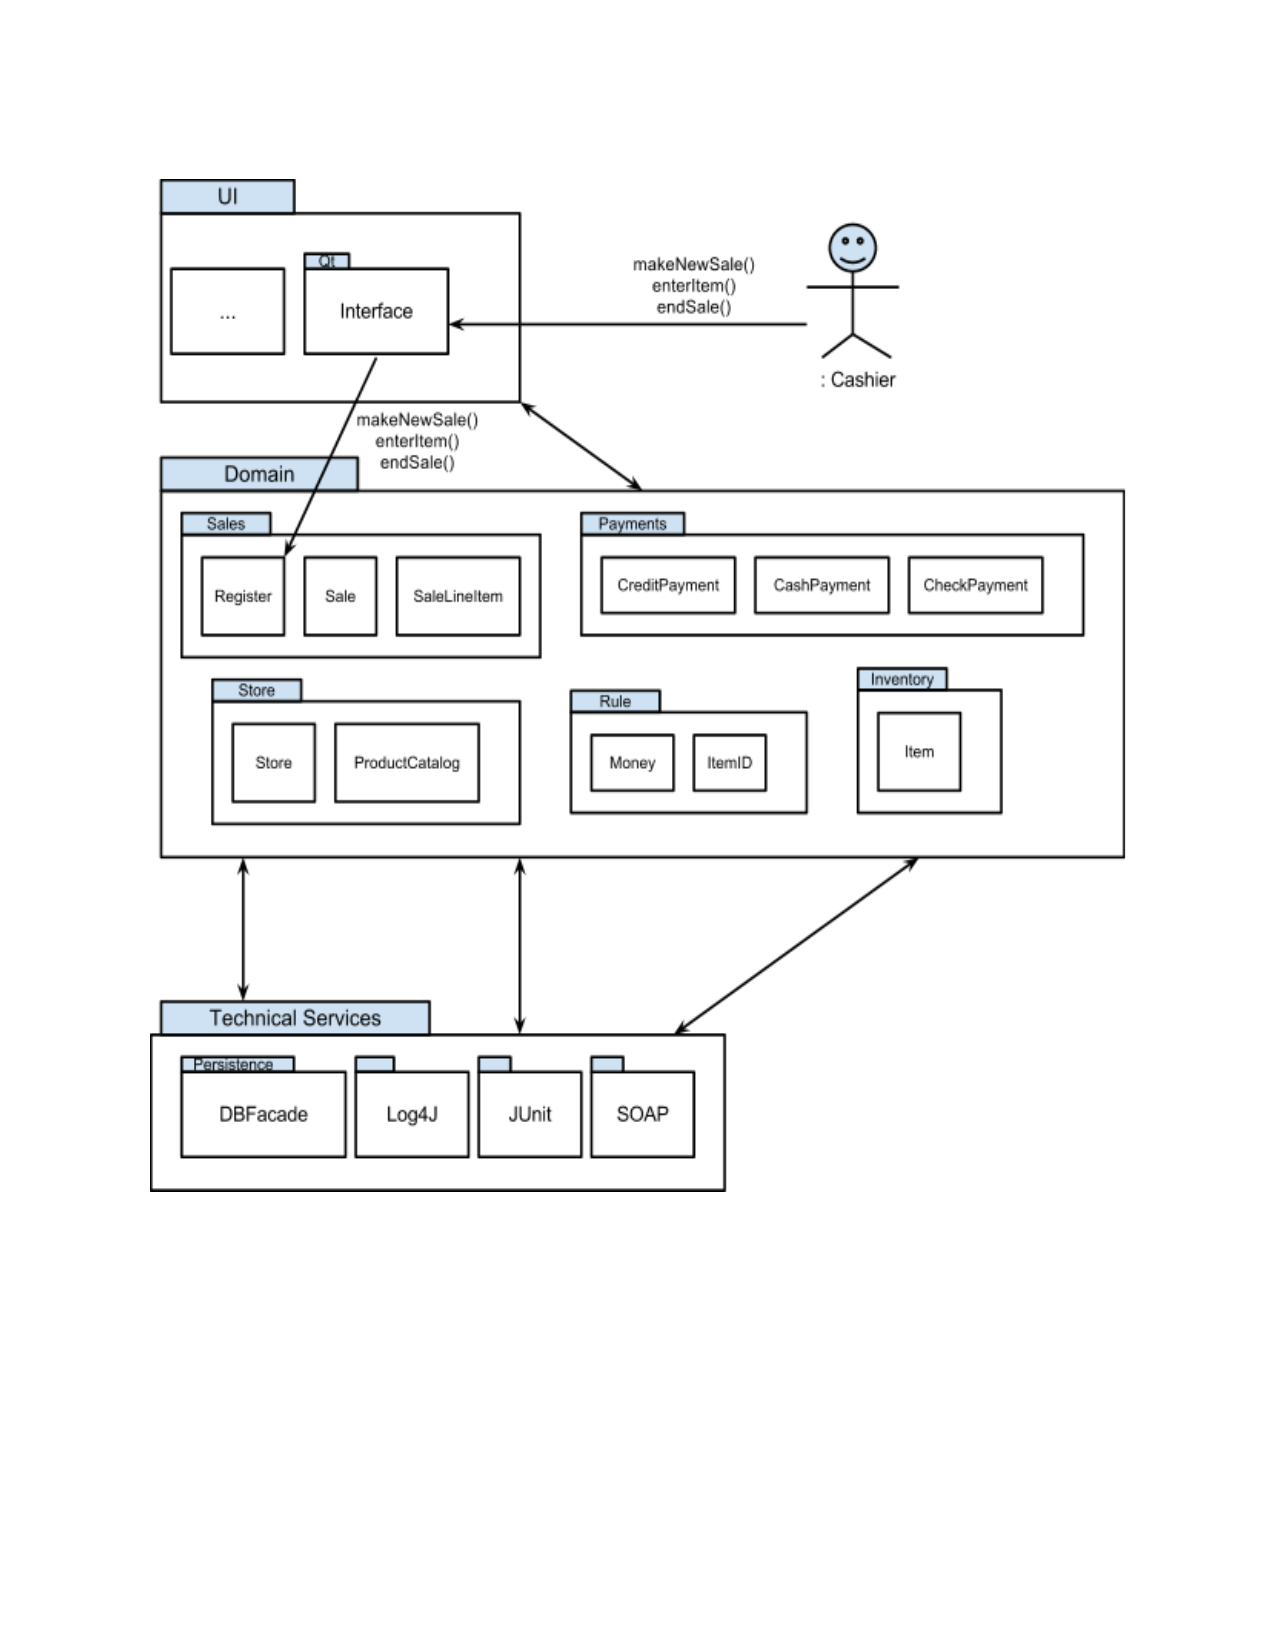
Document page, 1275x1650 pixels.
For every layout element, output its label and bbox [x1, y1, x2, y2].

picture [150, 179, 1125, 1192]
